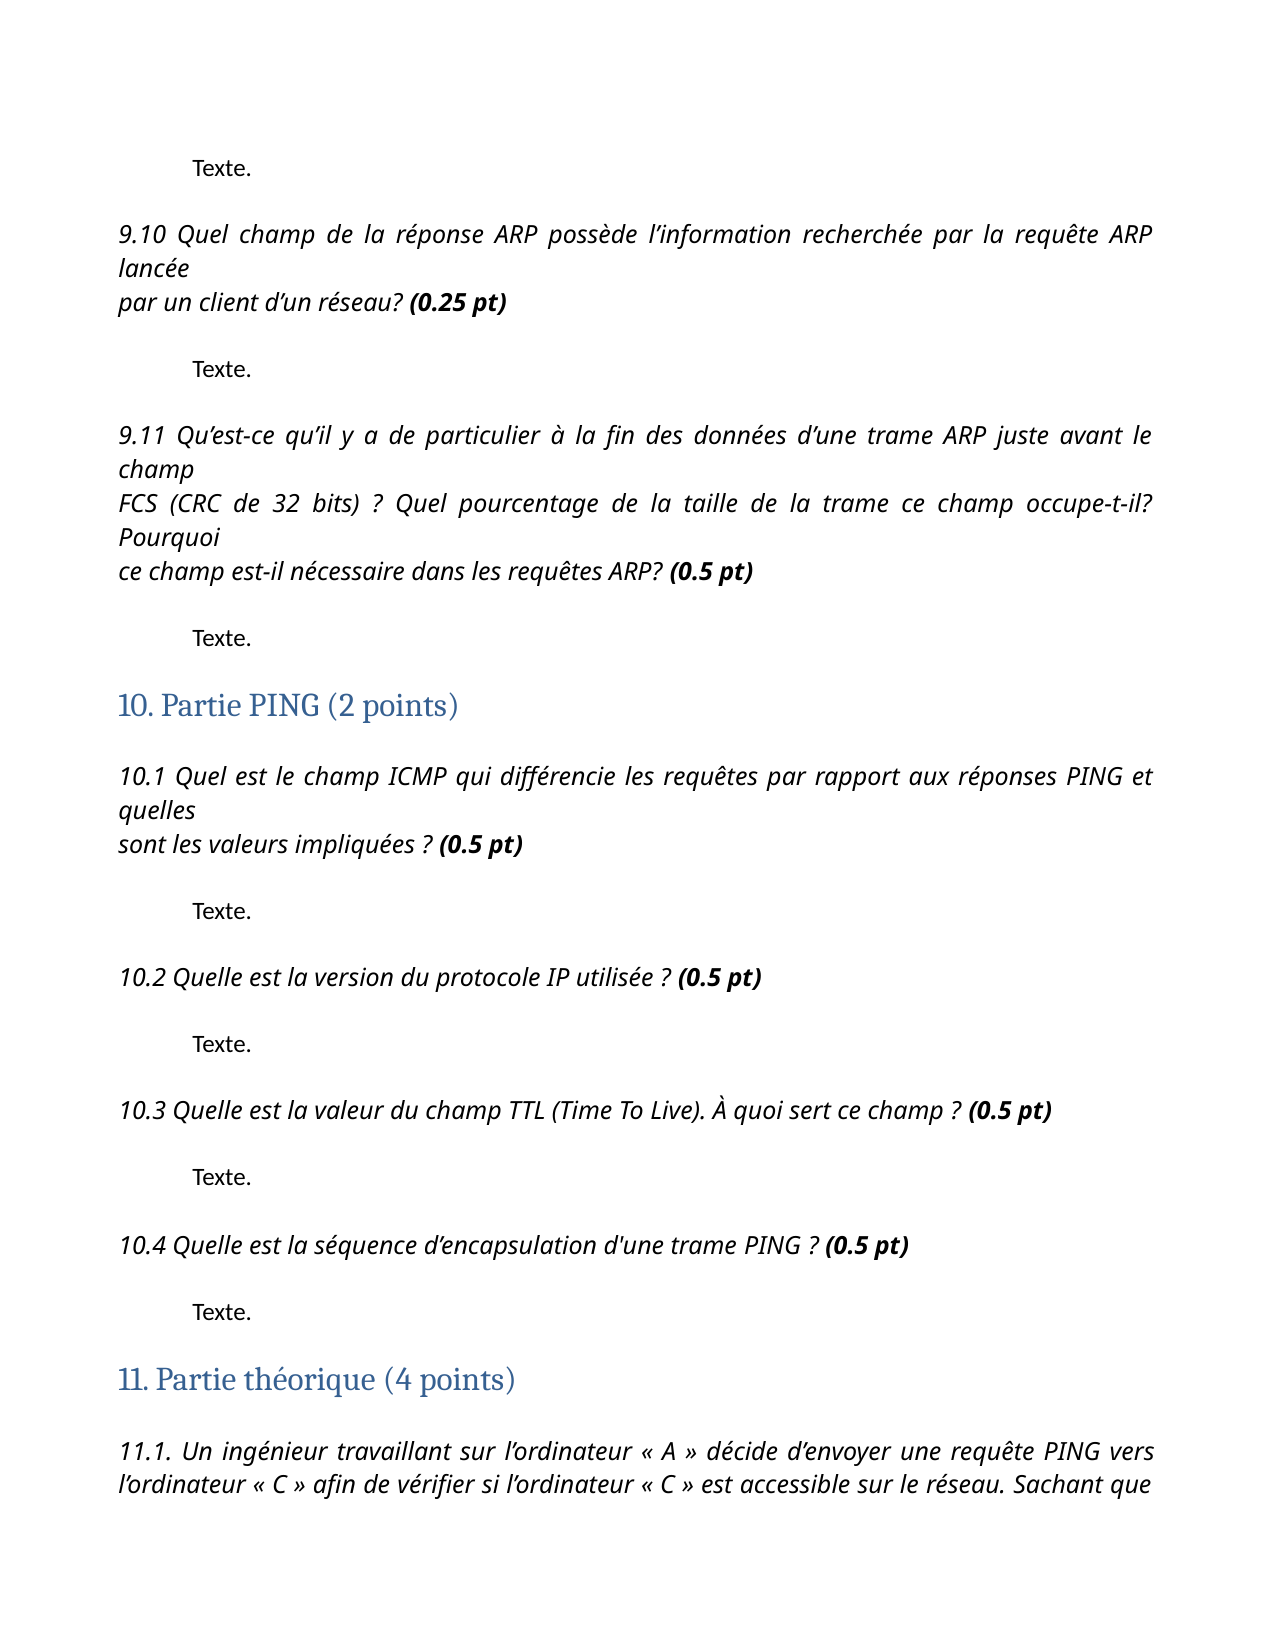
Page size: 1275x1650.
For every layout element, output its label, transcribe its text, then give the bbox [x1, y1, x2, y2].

text Texte. [118, 152, 1157, 183]
text Texte. [118, 1161, 1157, 1191]
text Texte. [118, 895, 1157, 926]
text 9.10 Quel champ de la réponse ARP possède l’information recherchée par la requête ARP lancée par un client d’un réseau? ​(0.25 pt) [118, 183, 1157, 319]
text 10. Partie PING (2 points) [118, 687, 1157, 725]
text 10.1 Quel est le champ ICMP qui différencie les requêtes par rapport aux réponses PING et quelles sont les valeurs impliquées ?​ (0.5 pt) [118, 759, 1157, 861]
text Texte. [118, 1296, 1157, 1327]
text Texte. [118, 622, 1157, 652]
text 10.3 Quelle est la valeur du champ TTL (Time To Live). À quoi sert ce champ ? ​(0.5 pt) [118, 1058, 1157, 1127]
text 11. Partie théorique (4 points) [118, 1361, 1157, 1399]
text Texte. [118, 1028, 1157, 1058]
text 10.2 Quelle est la version du protocole IP utilisée ?​ (0.5 pt) [118, 926, 1157, 994]
text Texte. [118, 353, 1157, 383]
text 10.4 Quelle est la séquence d’encapsulation d'une trame ​PING​ ? ​(0.5 pt) [118, 1191, 1157, 1262]
text 11.1. Un ingénieur travaillant sur l’ordinateur « A » décide d’envoyer une requête PING vers l’ordinateur « C » afin de vérifier si l’ordinateur « C » est accessible sur le réseau. Sachant que [118, 1433, 1157, 1501]
text 9.11 Qu’est-ce qu’il y a de particulier à la fin des données d’une trame ARP juste avant le champ FCS (CRC de 32 bits) ? Quel pourcentage de la taille de la trame ce champ occupe-t-il? Pourquoi ce champ est-il nécessaire dans les requêtes ARP? ​(0.5 pt) [118, 383, 1157, 588]
